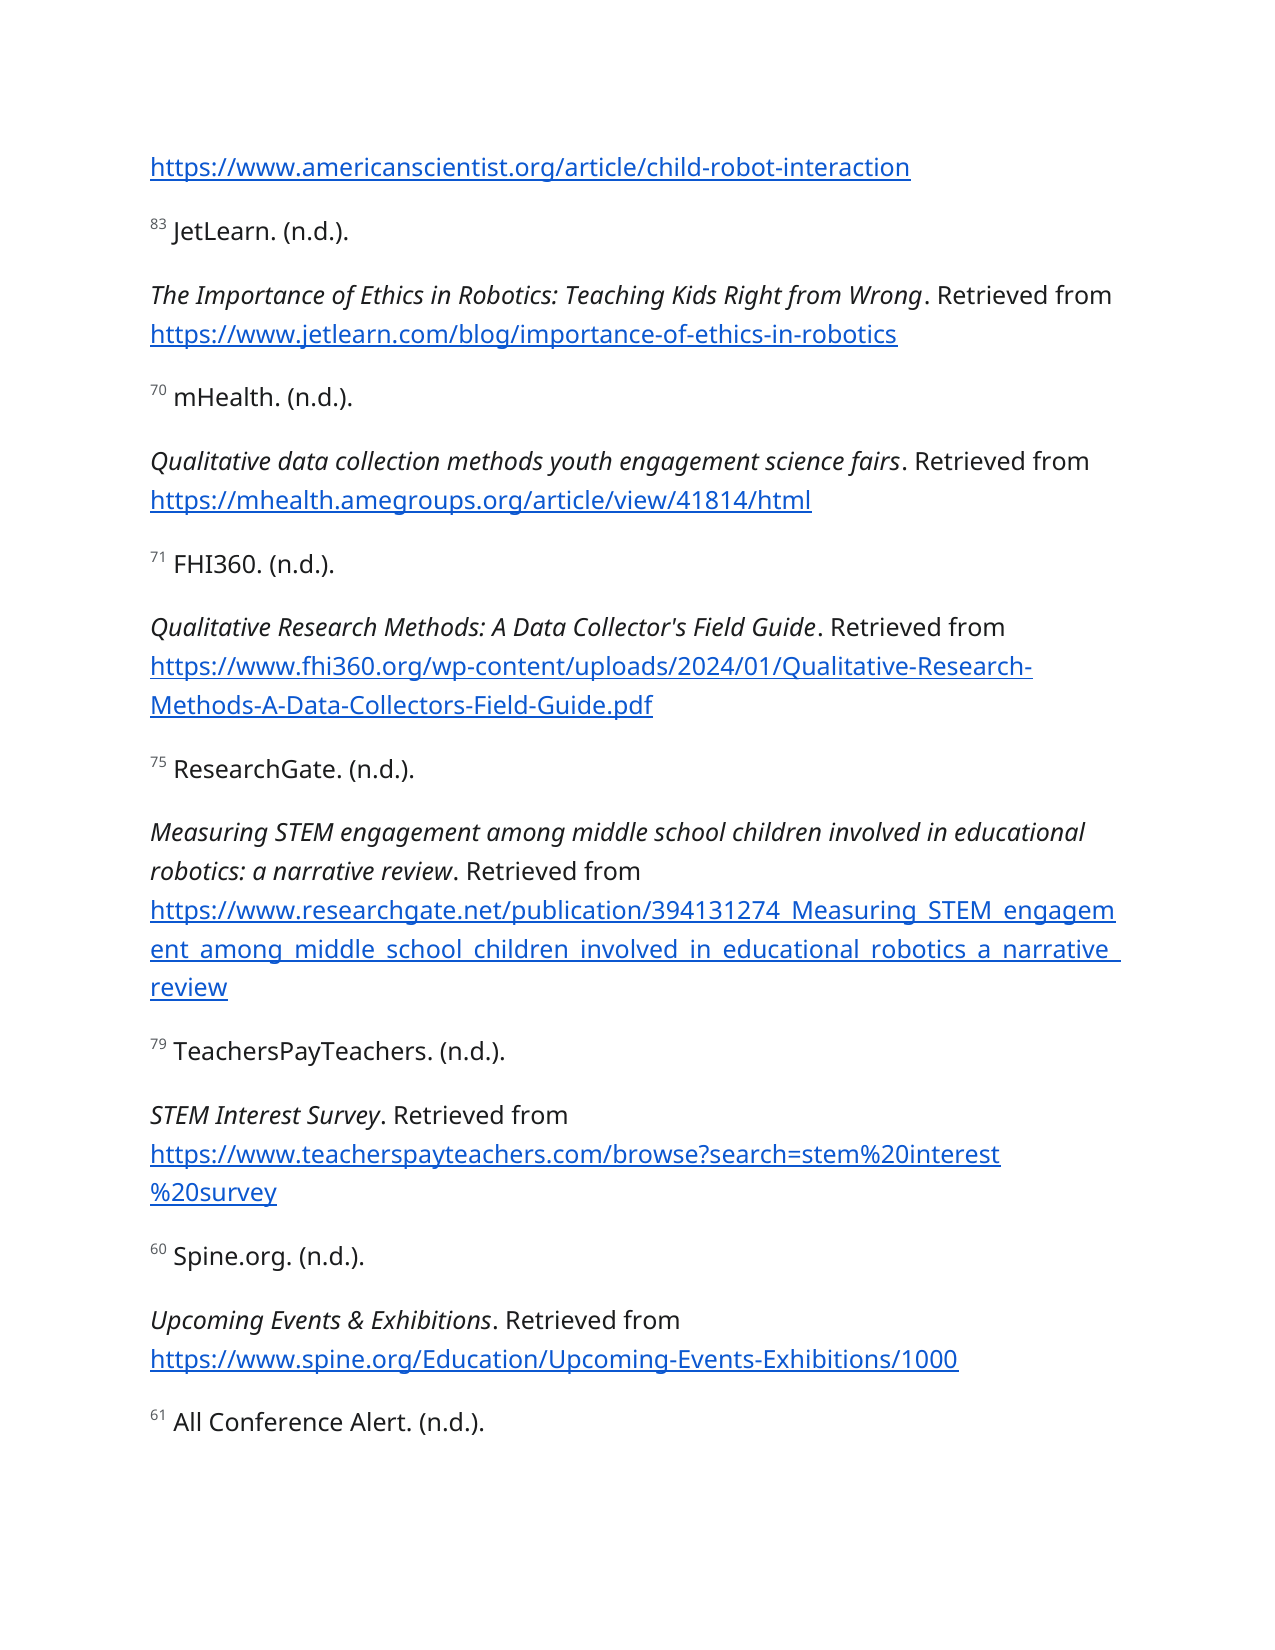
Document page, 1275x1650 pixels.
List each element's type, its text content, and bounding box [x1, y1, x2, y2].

text STEM Interest Survey. Retrieved from https://www.teacherspayteachers.com/browse?search=stem%20interest%20survey [150, 1097, 1125, 1209]
text 79 TeachersPayTeachers. (n.d.). [150, 1034, 1125, 1068]
text The Importance of Ethics in Robotics: Teaching Kids Right from Wrong. Retrieved from https://www.jetlearn.com/blog/importance-of-ethics-in-robotics [150, 277, 1125, 350]
text Qualitative data collection methods youth engagement science fairs. Retrieved from https://mhealth.amegroups.org/article/view/41814/html [150, 444, 1125, 517]
text Qualitative Research Methods: A Data Collector's Field Guide. Retrieved from https://www.fhi360.org/wp-content/uploads/2024/01/Qualitative-Research-Methods-A-Data-Collectors-Field-Guide.pdf [150, 610, 1125, 722]
text Upcoming Events & Exhibitions. Retrieved from https://www.spine.org/Education/Upcoming-Events-Exhibitions/1000 [150, 1302, 1125, 1375]
text 75 ResearchGate. (n.d.). [150, 751, 1125, 785]
text 70 mHealth. (n.d.). [150, 380, 1125, 414]
text 61 All Conference Alert. (n.d.). [150, 1405, 1125, 1439]
text https://www.americanscientist.org/article/child-robot-interaction [150, 150, 1125, 184]
text Measuring STEM engagement among middle school children involved in educational robotics: a narrative review. Retrieved from https://www.researchgate.net/publication/394131274_Measuring_STEM_engagement_among_middle_school_children_involved_in_educational_robotics_a_narrative_review [150, 815, 1125, 1004]
text 83 JetLearn. (n.d.). [150, 214, 1125, 248]
text 71 FHI360. (n.d.). [150, 546, 1125, 580]
text 60 Spine.org. (n.d.). [150, 1239, 1125, 1273]
